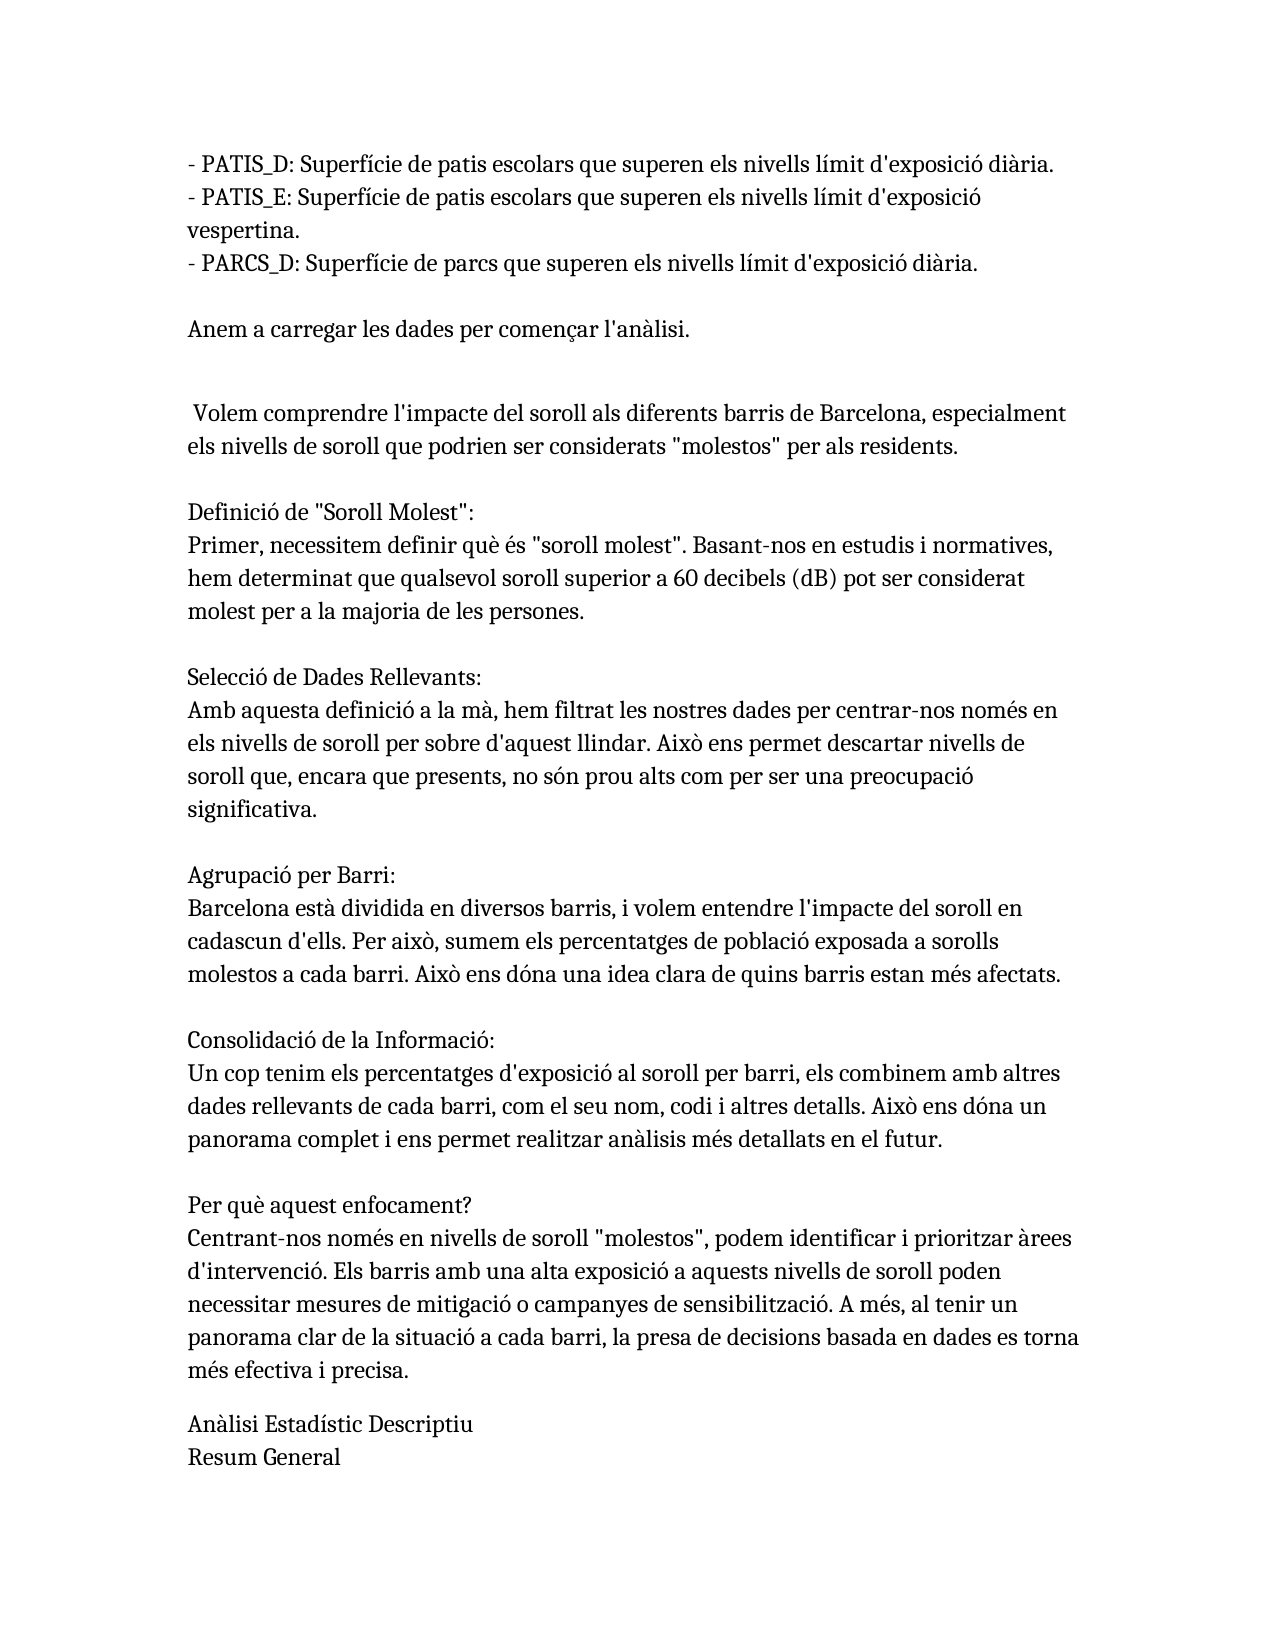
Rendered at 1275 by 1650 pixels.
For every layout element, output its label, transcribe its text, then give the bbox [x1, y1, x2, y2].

text - PATIS_D: Superfície de patis escolars que superen els nivells límit d'exposició diària. - PATIS_E: Superfície de patis escolars que superen els nivells límit d'exposició vespertina. - PARCS_D: Superfície de parcs que superen els nivells límit d'exposició diària. Anem a carregar les dades per començar l'anàlisi. [187, 150, 1087, 374]
text Anàlisi Estadístic Descriptiu Resum General [187, 1410, 1087, 1472]
text Volem comprendre l'impacte del soroll als diferents barris de Barcelona, especialment els nivells de soroll que podrien ser considerats "molestos" per als residents. Definició de "Soroll Molest": Primer, necessitem definir què és "soroll molest". Basant-nos en estudis i normatives, hem determinat que qualsevol soroll superior a 60 decibels (dB) pot ser considerat molest per a la majoria de les persones. Selecció de Dades Rellevants: Amb aquesta definició a la mà, hem filtrat les nostres dades per centrar-nos només en els nivells de soroll per sobre d'aquest llindar. Això ens permet descartar nivells de soroll que, encara que presents, no són prou alts com per ser una preocupació significativa. Agrupació per Barri: Barcelona està dividida en diversos barris, i volem entendre l'impacte del soroll en cadascun d'ells. Per això, sumem els percentatges de població exposada a sorolls molestos a cada barri. Això ens dóna una idea clara de quins barris estan més afectats. Consolidació de la Informació: Un cop tenim els percentatges d'exposició al soroll per barri, els combinem amb altres dades rellevants de cada barri, com el seu nom, codi i altres detalls. Això ens dóna un panorama complet i ens permet realitzar anàlisis més detallats en el futur. Per què aquest enfocament? Centrant-nos només en nivells de soroll "molestos", podem identificar i prioritzar àrees d'intervenció. Els barris amb una alta exposició a aquests nivells de soroll poden necessitar mesures de mitigació o campanyes de sensibilització. A més, al tenir un panorama clar de la situació a cada barri, la presa de decisions basada en dades es torna més efectiva i precisa. [187, 399, 1087, 1385]
